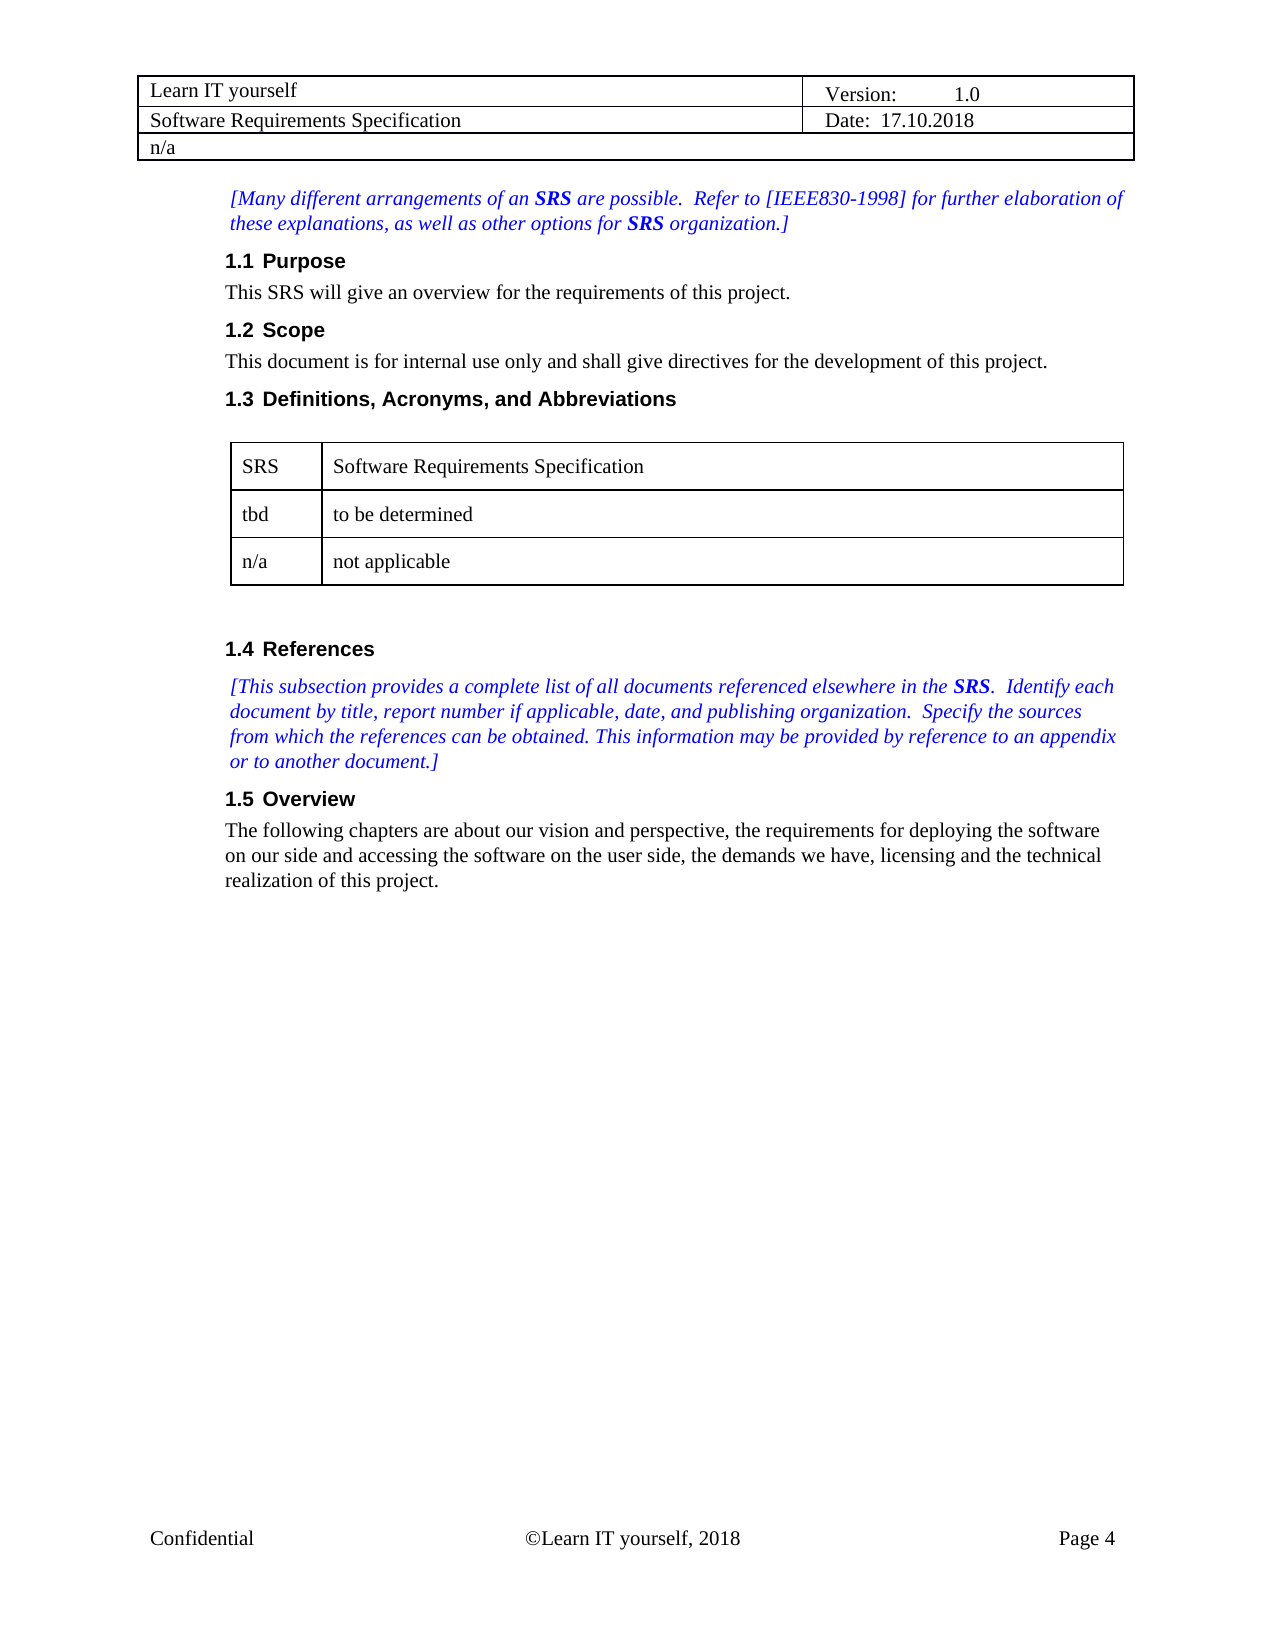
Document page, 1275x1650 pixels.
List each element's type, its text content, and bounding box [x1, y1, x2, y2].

text [This subsection provides a complete list of all documents referenced elsewhere in the SRS. Identify each document by title, report number if applicable, date, and publishing organization. Specify the sources from which the references can be obtained. This information may be provided by reference to an appendix or to another document.] [229, 673, 1125, 773]
table_header Software Requirements Specification [323, 443, 1123, 489]
table_cell n/a [232, 538, 321, 584]
subtitle Scope [225, 317, 1125, 342]
text The following chapters are about our vision and perspective, the requirements for deploying the software on our side and accessing the software on the user side, the demands we have, licensing and the technical realization of this project. [150, 817, 1125, 892]
subtitle References [225, 636, 1125, 661]
text [Many different arrangements of an SRS are possible. Refer to [IEEE830-1998] for further elaboration of these explanations, as well as other options for SRS organization.] [229, 185, 1125, 235]
text This SRS will give an overview for the requirements of this project. [150, 279, 1125, 304]
table_header SRS [232, 443, 321, 489]
table_cell not applicable [323, 538, 1123, 584]
subtitle Overview [225, 786, 1125, 811]
table_cell to be determined [323, 491, 1123, 537]
subtitle Definitions, Acronyms, and Abbreviations [225, 385, 1125, 410]
subtitle Purpose [225, 248, 1125, 273]
text This document is for internal use only and shall give directives for the development of this project. [225, 348, 1125, 373]
table_cell tbd [232, 491, 321, 537]
